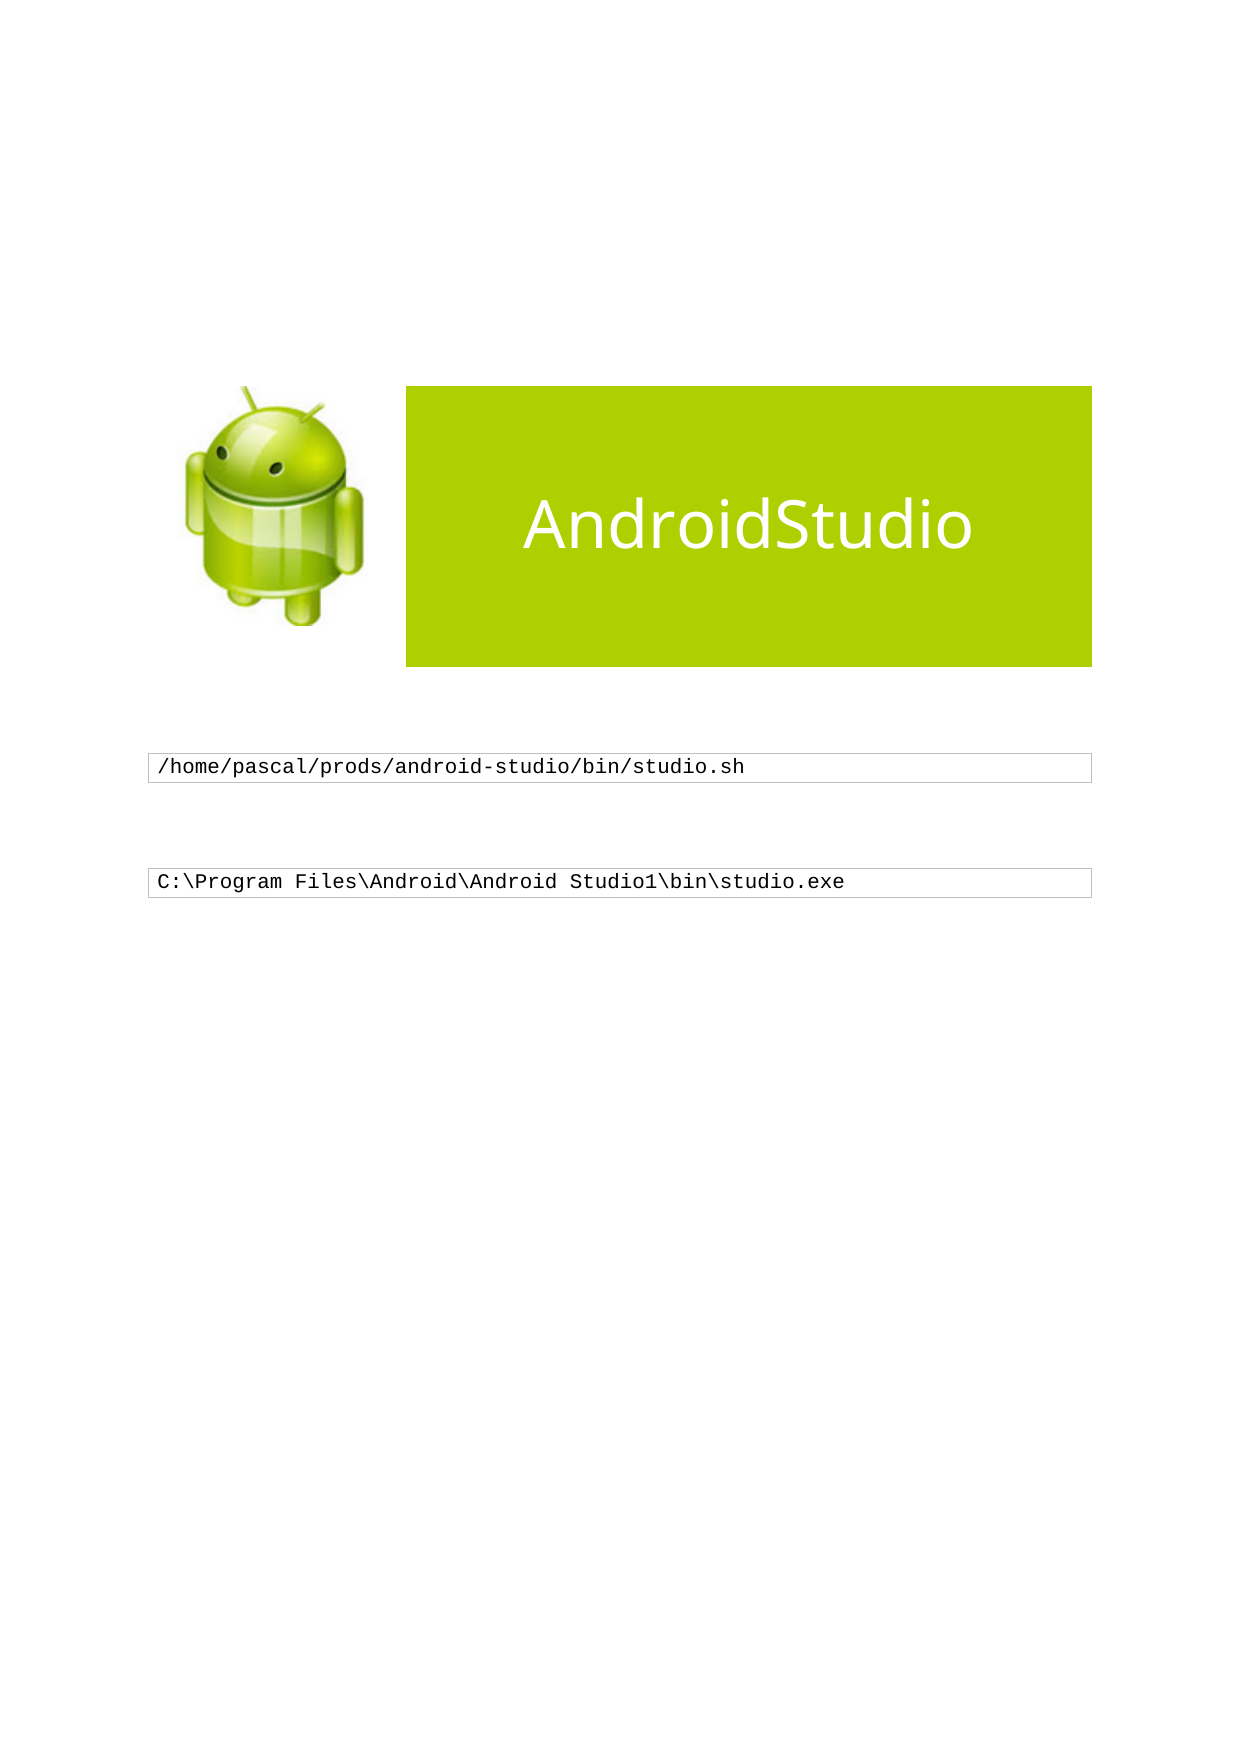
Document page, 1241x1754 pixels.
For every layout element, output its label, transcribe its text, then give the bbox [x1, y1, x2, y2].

text /home/pascal/prods/android-studio/bin/studio.sh [149, 754, 1091, 782]
table_header [148, 386, 406, 667]
picture [156, 386, 398, 626]
text C:\Program Files\Android\Android Studio1\bin\studio.exe [149, 869, 1091, 897]
